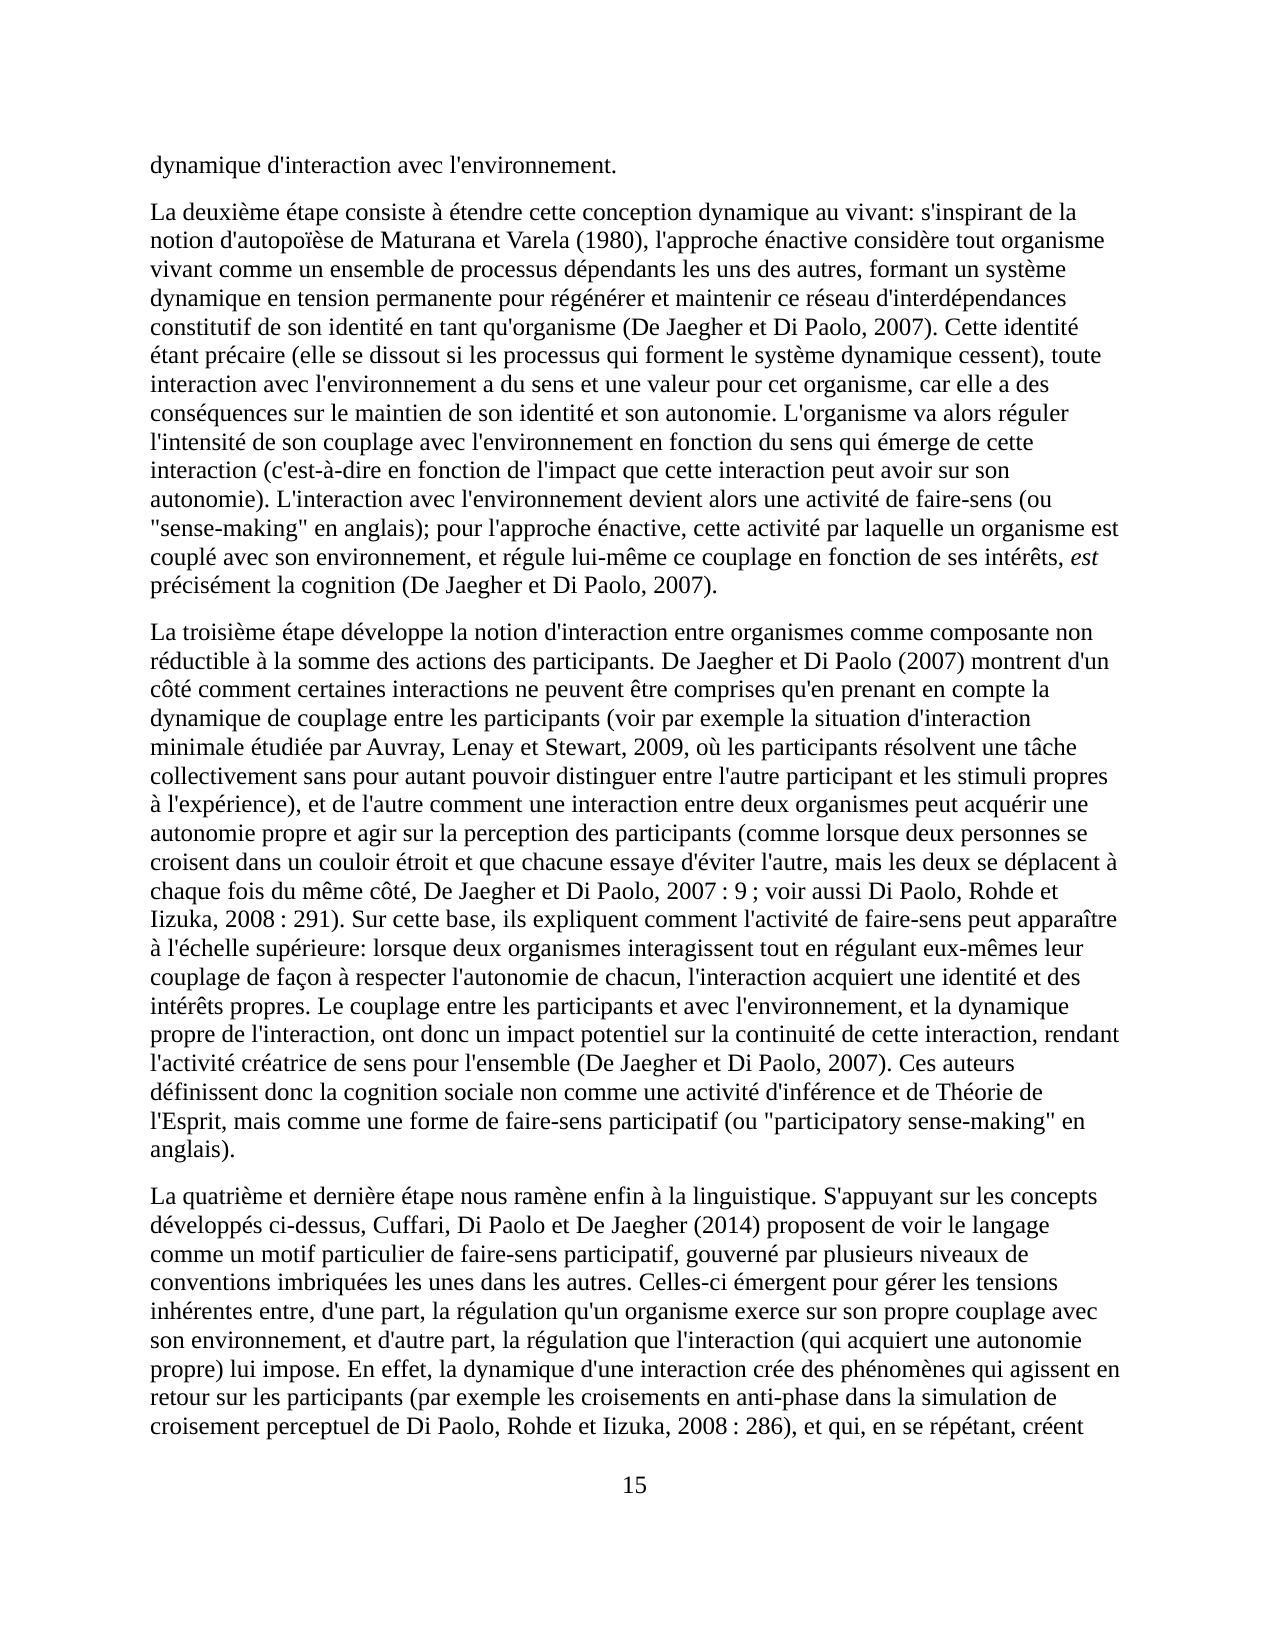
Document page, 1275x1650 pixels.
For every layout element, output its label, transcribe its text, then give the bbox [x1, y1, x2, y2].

text La deuxième étape consiste à étendre cette conception dynamique au vivant: s'inspirant de la notion d'autopoïèse de Maturana et Varela (1980), l'approche énactive considère tout organisme vivant comme un ensemble de processus dépendants les uns des autres, formant un système dynamique en tension permanente pour régénérer et maintenir ce réseau d'interdépendances constitutif de son identité en tant qu'organisme (De Jaegher et Di Paolo, 2007). Cette identité étant précaire (elle se dissout si les processus qui forment le système dynamique cessent), toute interaction avec l'environnement a du sens et une valeur pour cet organisme, car elle a des conséquences sur le maintien de son identité et son autonomie. L'organisme va alors réguler l'intensité de son couplage avec l'environnement en fonction du sens qui émerge de cette interaction (c'est-à-dire en fonction de l'impact que cette interaction peut avoir sur son autonomie). L'interaction avec l'environnement devient alors une activité de faire-sens (ou "sense-making" en anglais); pour l'approche énactive, cette activité par laquelle un organisme est couplé avec son environnement, et régule lui-même ce couplage en fonction de ses intérêts, est précisément la cognition (De Jaegher et Di Paolo, 2007). [150, 197, 1125, 599]
text dynamique d'interaction avec l'environnement. [150, 150, 1125, 179]
text La quatrième et dernière étape nous ramène enfin à la linguistique. S'appuyant sur les concepts développés ci-dessus, Cuffari, Di Paolo et De Jaegher (2014) proposent de voir le langage comme un motif particulier de faire-sens participatif, gouverné par plusieurs niveaux de conventions imbriquées les unes dans les autres. Celles-ci émergent pour gérer les tensions inhérentes entre, d'une part, la régulation qu'un organisme exerce sur son propre couplage avec son environnement, et d'autre part, la régulation que l'interaction (qui acquiert une autonomie propre) lui impose. En effet, la dynamique d'une interaction crée des phénomènes qui agissent en retour sur les participants (par exemple les croisements en anti-phase dans la simulation de croisement perceptuel de Di Paolo, Rohde et Iizuka, 2008 : 286), et qui, en se répétant, créent [150, 1181, 1125, 1440]
text La troisième étape développe la notion d'interaction entre organismes comme composante non réductible à la somme des actions des participants. De Jaegher et Di Paolo (2007) montrent d'un côté comment certaines interactions ne peuvent être comprises qu'en prenant en compte la dynamique de couplage entre les participants (voir par exemple la situation d'interaction minimale étudiée par Auvray, Lenay et Stewart, 2009, où les participants résolvent une tâche collectivement sans pour autant pouvoir distinguer entre l'autre participant et les stimuli propres à l'expérience), et de l'autre comment une interaction entre deux organismes peut acquérir une autonomie propre et agir sur la perception des participants (comme lorsque deux personnes se croisent dans un couloir étroit et que chacune essaye d'éviter l'autre, mais les deux se déplacent à chaque fois du même côté, De Jaegher et Di Paolo, 2007 : 9 ; voir aussi Di Paolo, Rohde et Iizuka, 2008 : 291). Sur cette base, ils expliquent comment l'activité de faire-sens peut apparaître à l'échelle supérieure: lorsque deux organismes interagissent tout en régulant eux-mêmes leur couplage de façon à respecter l'autonomie de chacun, l'interaction acquiert une identité et des intérêts propres. Le couplage entre les participants et avec l'environnement, et la dynamique propre de l'interaction, ont donc un impact potentiel sur la continuité de cette interaction, rendant l'activité créatrice de sens pour l'ensemble (De Jaegher et Di Paolo, 2007). Ces auteurs définissent donc la cognition sociale non comme une activité d'inférence et de Théorie de l'Esprit, mais comme une forme de faire-sens participatif (ou "participatory sense-making" en anglais). [150, 617, 1125, 1163]
